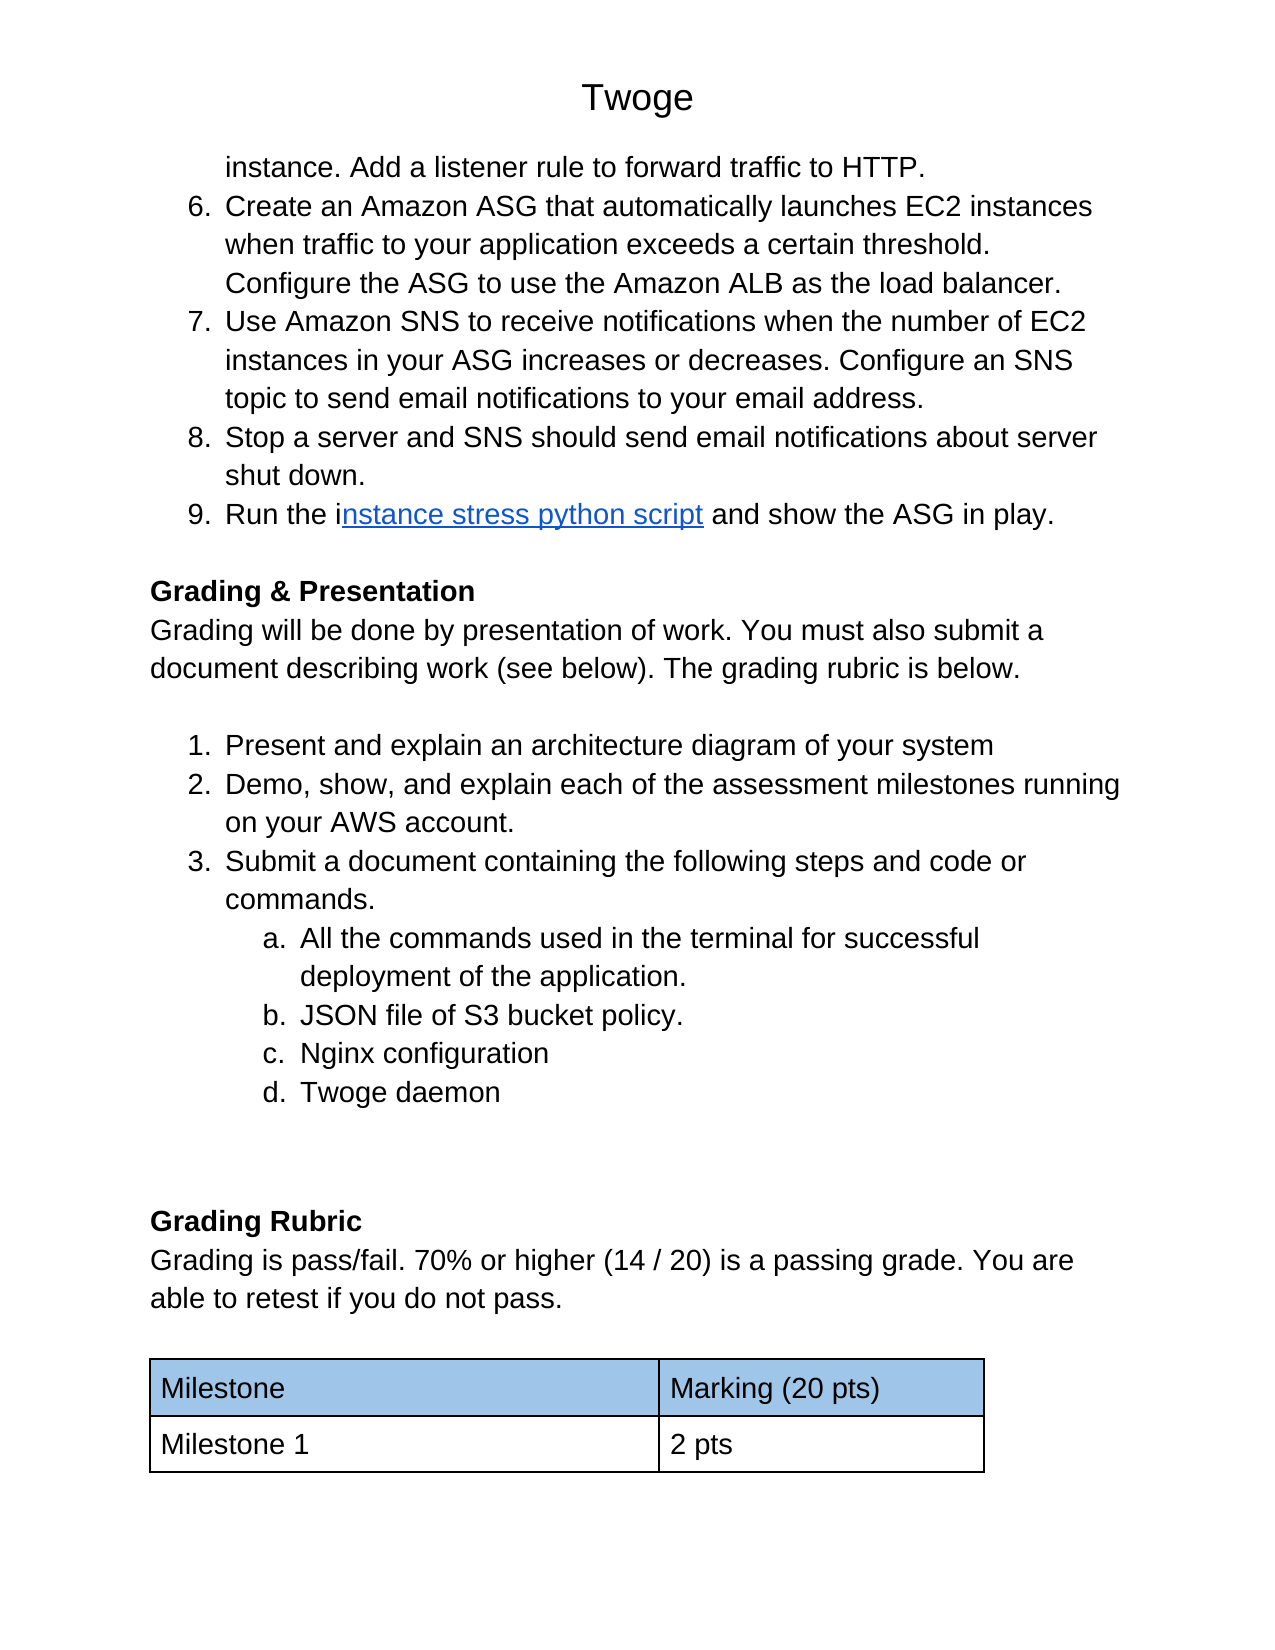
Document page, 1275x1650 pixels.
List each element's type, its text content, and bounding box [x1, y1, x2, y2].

text Grading & Presentation [150, 574, 1125, 607]
list Submit a document containing the following steps and code or commands. [187, 844, 1125, 916]
text Grading will be done by presentation of work. You must also submit a document describing work (see below). The grading rubric is below. [150, 612, 1125, 684]
table_header Milestone [151, 1360, 658, 1415]
list Twoge daemon [262, 1075, 1125, 1108]
table_cell 2 pts [660, 1417, 983, 1471]
list Present and explain an architecture diagram of your system [187, 728, 1125, 762]
list Nginx configuration [262, 1036, 1125, 1070]
text Grading Rubric Grading is pass/fail. 70% or higher (14 / 20) is a passing grade. You are able to retest if you do not pass. [150, 1204, 1125, 1315]
list Run the instance stress python script and show the ASG in play. [187, 497, 1125, 530]
table_cell Milestone 1 [151, 1417, 658, 1471]
list Create an Amazon ASG that automatically launches EC2 instances when traffic to your application exceeds a certain threshold. Configure the ASG to use the Amazon ALB as the load balancer. [187, 188, 1125, 299]
list instance. Add a listener rule to forward traffic to HTTP. [187, 150, 1125, 183]
table_header Marking (20 pts) [660, 1360, 983, 1415]
list All the commands used in the terminal for successful deployment of the application. [262, 921, 1125, 993]
list JSON file of S3 bucket policy. [262, 998, 1125, 1031]
list Stop a server and SNS should send email notifications about server shut down. [187, 420, 1125, 492]
list Demo, show, and explain each of the assessment milestones running on your AWS account. [187, 767, 1125, 839]
list Use Amazon SNS to receive notifications when the number of EC2 instances in your ASG increases or decreases. Configure an SNS topic to send email notifications to your email address. [187, 304, 1125, 415]
